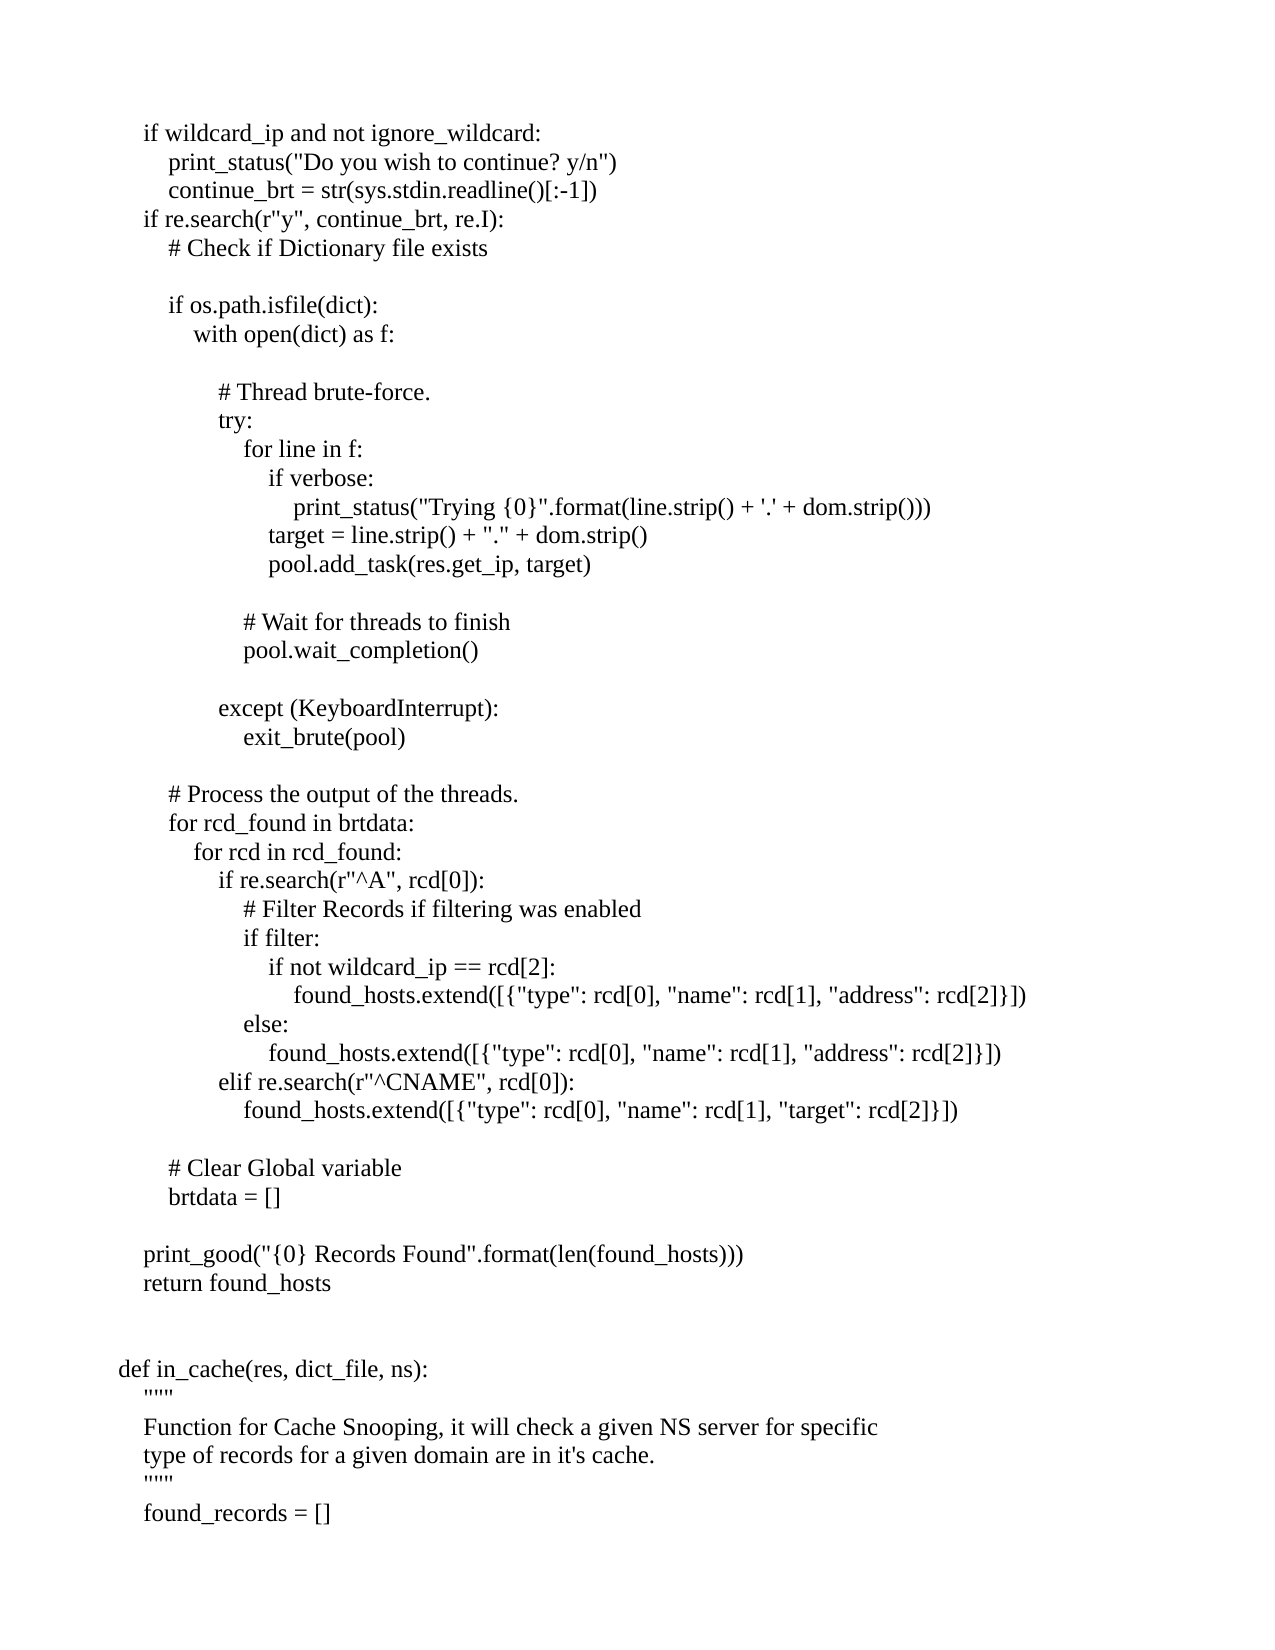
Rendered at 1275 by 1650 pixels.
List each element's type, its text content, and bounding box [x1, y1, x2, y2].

text continue_brt = str(sys.stdin.readline()[:-1]) [118, 176, 1157, 204]
text for line in f: [118, 434, 1157, 463]
text with open(dict) as f: [118, 319, 1157, 348]
text elif re.search(r"^CNAME", rcd[0]): [118, 1067, 1157, 1096]
text try: [118, 406, 1157, 434]
text found_hosts.extend([{"type": rcd[0], "name": rcd[1], "target": rcd[2]}]) [118, 1096, 1157, 1124]
text if wildcard_ip and not ignore_wildcard: [118, 118, 1157, 147]
text found_records = [] [118, 1498, 1157, 1527]
text """ [118, 1469, 1157, 1498]
text exit_brute(pool) [118, 722, 1157, 751]
text for rcd in rcd_found: [118, 837, 1157, 866]
text target = line.strip() + "." + dom.strip() [118, 521, 1157, 549]
text Function for Cache Snooping, it will check a given NS server for specific [118, 1412, 1157, 1441]
text def in_cache(res, dict_file, ns): [118, 1354, 1157, 1383]
text type of records for a given domain are in it's cache. [118, 1441, 1157, 1469]
text else: [118, 1009, 1157, 1038]
text # Process the output of the threads. [118, 779, 1157, 808]
text print_good("{0} Records Found".format(len(found_hosts))) [118, 1239, 1157, 1268]
text except (KeyboardInterrupt): [118, 693, 1157, 722]
text if re.search(r"y", continue_brt, re.I): [118, 204, 1157, 233]
text brtdata = [] [118, 1182, 1157, 1211]
text # Wait for threads to finish [118, 607, 1157, 636]
text print_status("Trying {0}".format(line.strip() + '.' + dom.strip())) [118, 492, 1157, 521]
text pool.add_task(res.get_ip, target) [118, 549, 1157, 578]
text print_status("Do you wish to continue? y/n") [118, 147, 1157, 176]
text for rcd_found in brtdata: [118, 808, 1157, 837]
text # Clear Global variable [118, 1153, 1157, 1182]
text if filter: [118, 923, 1157, 952]
text if re.search(r"^A", rcd[0]): [118, 866, 1157, 894]
text pool.wait_completion() [118, 636, 1157, 664]
text # Filter Records if filtering was enabled [118, 894, 1157, 923]
text found_hosts.extend([{"type": rcd[0], "name": rcd[1], "address": rcd[2]}]) [118, 981, 1157, 1009]
text if os.path.isfile(dict): [118, 291, 1157, 319]
text found_hosts.extend([{"type": rcd[0], "name": rcd[1], "address": rcd[2]}]) [118, 1038, 1157, 1067]
text if not wildcard_ip == rcd[2]: [118, 952, 1157, 981]
text """ [118, 1383, 1157, 1412]
text # Thread brute-force. [118, 377, 1157, 406]
text return found_hosts [118, 1268, 1157, 1297]
text if verbose: [118, 463, 1157, 492]
text # Check if Dictionary file exists [118, 233, 1157, 262]
